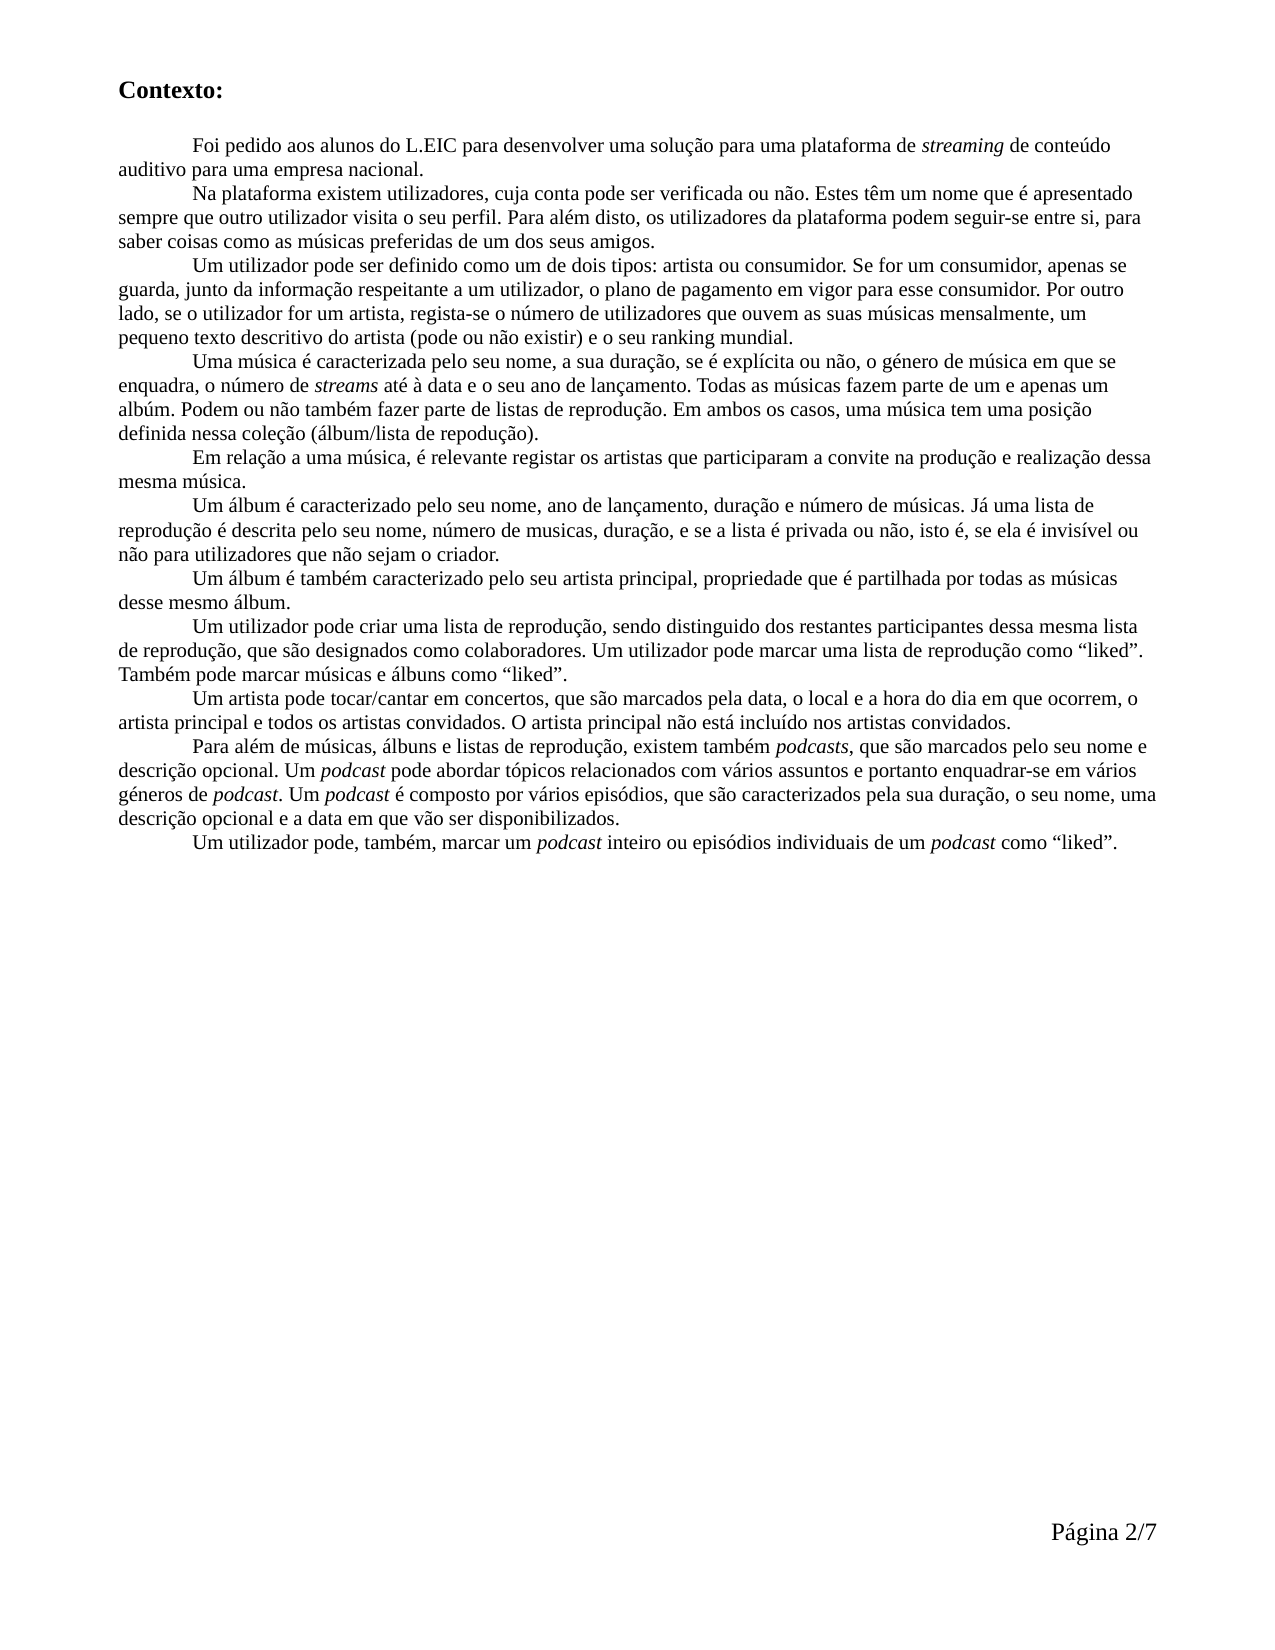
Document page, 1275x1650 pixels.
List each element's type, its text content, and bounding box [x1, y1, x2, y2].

text Foi pedido aos alunos do L.EIC para desenvolver uma solução para uma plataforma de streaming de conteúdo auditivo para uma empresa nacional. [118, 132, 1157, 181]
text Um utilizador pode, também, marcar um podcast inteiro ou episódios individuais de um podcast como “liked”. [118, 830, 1157, 854]
text Contexto: [118, 75, 1157, 104]
text Uma música é caracterizada pelo seu nome, a sua duração, se é explícita ou não, o género de música em que se enquadra, o número de streams até à data e o seu ano de lançamento. Todas as músicas fazem parte de um e apenas um albúm. Podem ou não também fazer parte de listas de reprodução. Em ambos os casos, uma música tem uma posição definida nessa coleção (álbum/lista de repodução). [118, 349, 1157, 445]
text Na plataforma existem utilizadores, cuja conta pode ser verificada ou não. Estes têm um nome que é apresentado sempre que outro utilizador visita o seu perfil. Para além disto, os utilizadores da plataforma podem seguir-se entre si, para saber coisas como as músicas preferidas de um dos seus amigos. [118, 181, 1157, 253]
text Um álbum é caracterizado pelo seu nome, ano de lançamento, duração e número de músicas. Já uma lista de reprodução é descrita pelo seu nome, número de musicas, duração, e se a lista é privada ou não, isto é, se ela é invisível ou não para utilizadores que não sejam o criador. [118, 493, 1157, 566]
text Em relação a uma música, é relevante registar os artistas que participaram a convite na produção e realização dessa mesma música. [118, 445, 1157, 493]
text Um álbum é também caracterizado pelo seu artista principal, propriedade que é partilhada por todas as músicas desse mesmo álbum. [118, 566, 1157, 614]
text Um utilizador pode criar uma lista de reprodução, sendo distinguido dos restantes participantes dessa mesma lista de reprodução, que são designados como colaboradores. Um utilizador pode marcar uma lista de reprodução como “liked”. Também pode marcar músicas e álbuns como “liked”. [118, 614, 1157, 686]
text Um utilizador pode ser definido como um de dois tipos: artista ou consumidor. Se for um consumidor, apenas se guarda, junto da informação respeitante a um utilizador, o plano de pagamento em vigor para esse consumidor. Por outro lado, se o utilizador for um artista, regista-se o número de utilizadores que ouvem as suas músicas mensalmente, um pequeno texto descritivo do artista (pode ou não existir) e o seu ranking mundial. [118, 253, 1157, 349]
text Para além de músicas, álbuns e listas de reprodução, existem também podcasts, que são marcados pelo seu nome e descrição opcional. Um podcast pode abordar tópicos relacionados com vários assuntos e portanto enquadrar-se em vários géneros de podcast. Um podcast é composto por vários episódios, que são caracterizados pela sua duração, o seu nome, uma descrição opcional e a data em que vão ser disponibilizados. [118, 734, 1157, 830]
text Um artista pode tocar/cantar em concertos, que são marcados pela data, o local e a hora do dia em que ocorrem, o artista principal e todos os artistas convidados. O artista principal não está incluído nos artistas convidados. [118, 686, 1157, 734]
